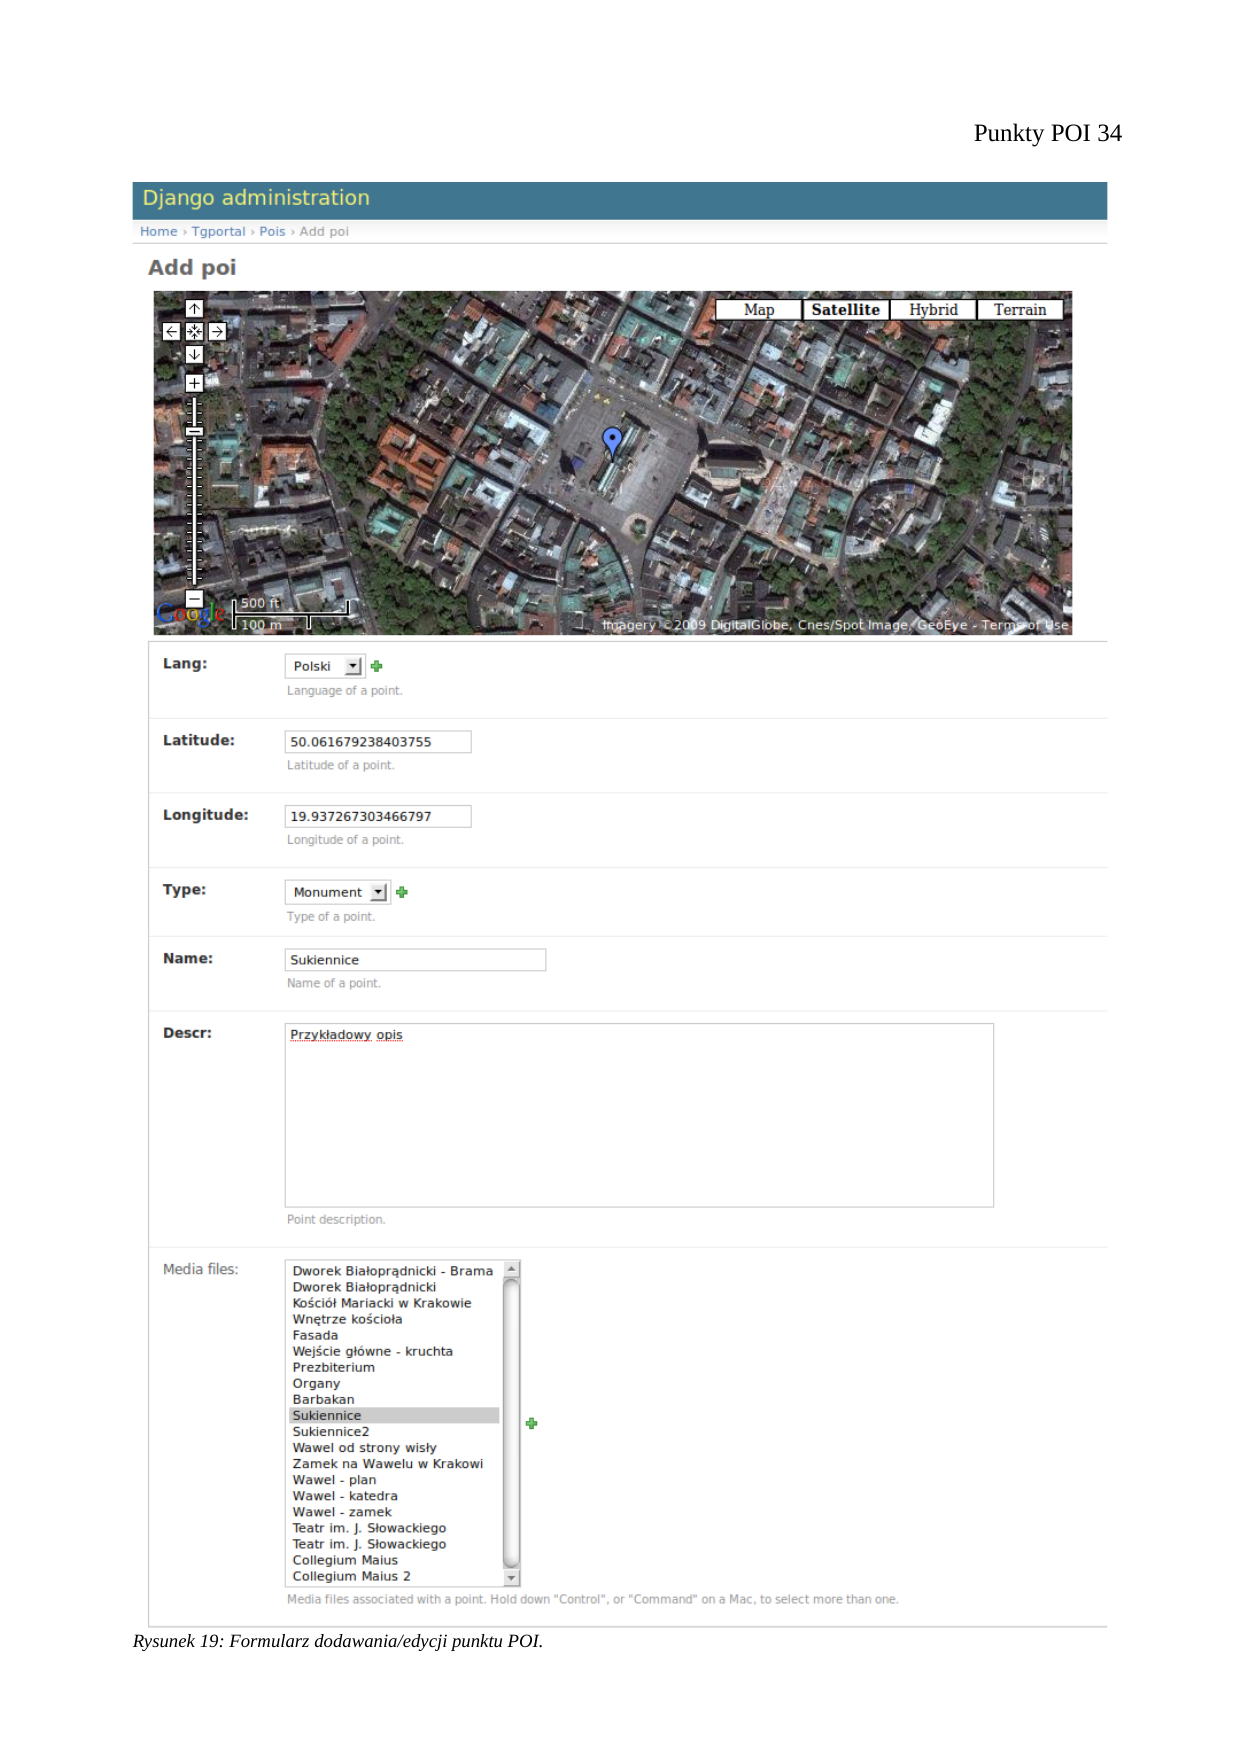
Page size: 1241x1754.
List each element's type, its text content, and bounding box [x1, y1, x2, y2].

picture [132, 182, 1108, 1630]
text Rysunek 19: Formularz dodawania/edycji punktu POI. [133, 1630, 1107, 1651]
